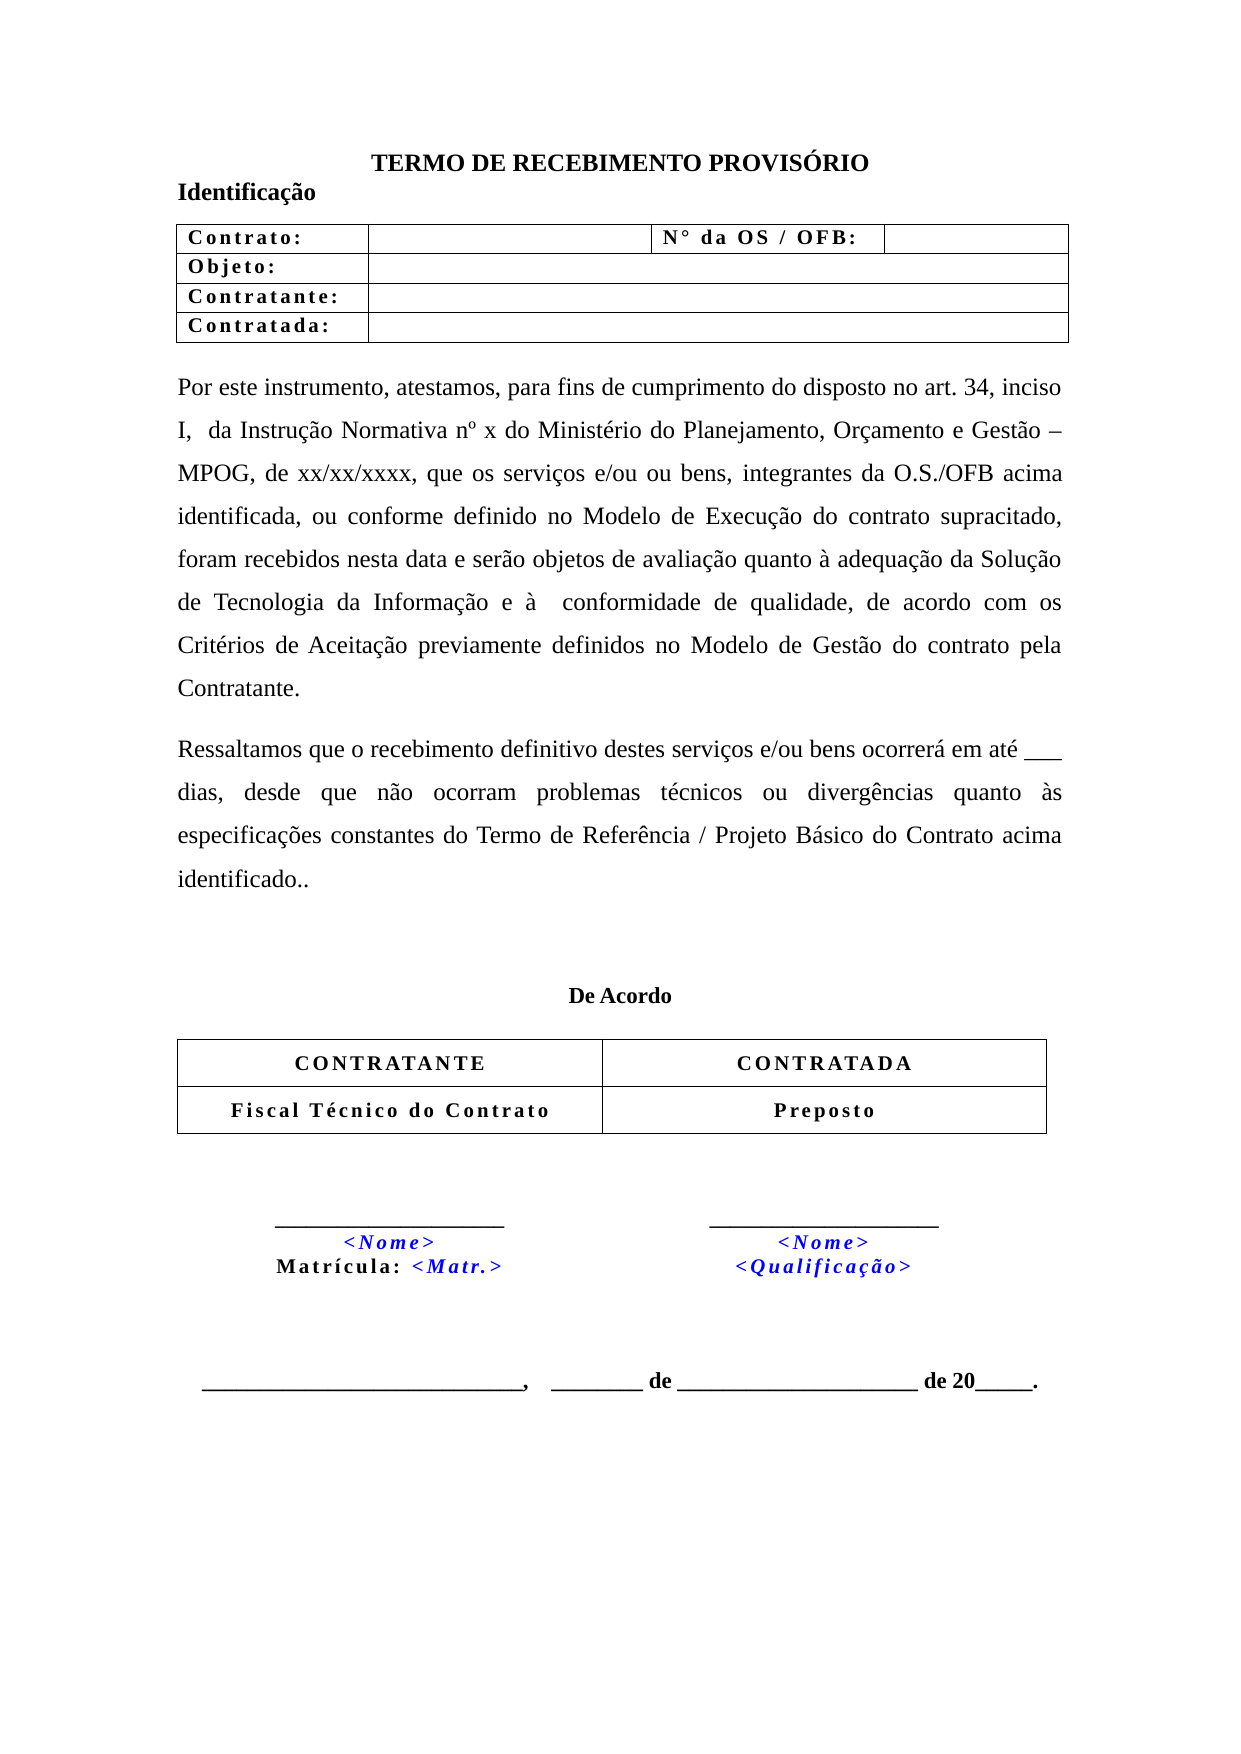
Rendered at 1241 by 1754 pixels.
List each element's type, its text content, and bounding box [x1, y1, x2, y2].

table_header N° da OS / OFB: [652, 225, 884, 253]
table_cell [369, 284, 1068, 312]
table_header [369, 225, 651, 253]
text Identificação [177, 176, 1063, 206]
table_cell Objeto: [177, 254, 368, 283]
text TERMO DE RECEBIMENTO PROVISÓRIO [177, 148, 1063, 176]
table_header CONTRATANTE [178, 1040, 602, 1086]
text De Acordo [177, 982, 1063, 1008]
table_cell [369, 254, 1068, 283]
text Ressaltamos que o recebimento definitivo destes serviços e/ou bens ocorrerá em até ___ dias, desde que não ocorram problemas técnicos ou divergências quanto às especificações constantes do Termo de Referência / Projeto Básico do Contrato acima identificado.. [177, 734, 1063, 892]
table_cell Preposto [603, 1087, 1046, 1133]
table_header CONTRATADA [603, 1040, 1046, 1086]
table_cell [369, 313, 1068, 342]
table_cell Fiscal Técnico do Contrato [178, 1087, 602, 1133]
table_cell Contratante: [177, 284, 368, 312]
text ____________________________, ________ de _____________________ de 20_____. [177, 1364, 1063, 1394]
table_cell ______________________ <Nome> Matrícula: <Matr.> [177, 1134, 602, 1278]
table_header [885, 225, 1068, 253]
text Por este instrumento, atestamos, para fins de cumprimento do disposto no art. 34, inciso I, da Instrução Normativa nº x do Ministério do Planejamento, Orçamento e Gestão – MPOG, de xx/xx/xxxx, que os serviços e/ou ou bens, integrantes da O.S./OFB acima identificada, ou conforme definido no Modelo de Execução do contrato supracitado, foram recebidos nesta data e serão objetos de avaliação quanto à adequação da Solução de Tecnologia da Informação e à conformidade de qualidade, de acordo com os Critérios de Aceitação previamente definidos no Modelo de Gestão do contrato pela Contratante. [177, 372, 1063, 702]
table_cell ______________________ <Nome> <Qualificação> [602, 1134, 1046, 1278]
table_cell Contratada: [177, 313, 368, 342]
table_header Contrato: [177, 225, 368, 253]
